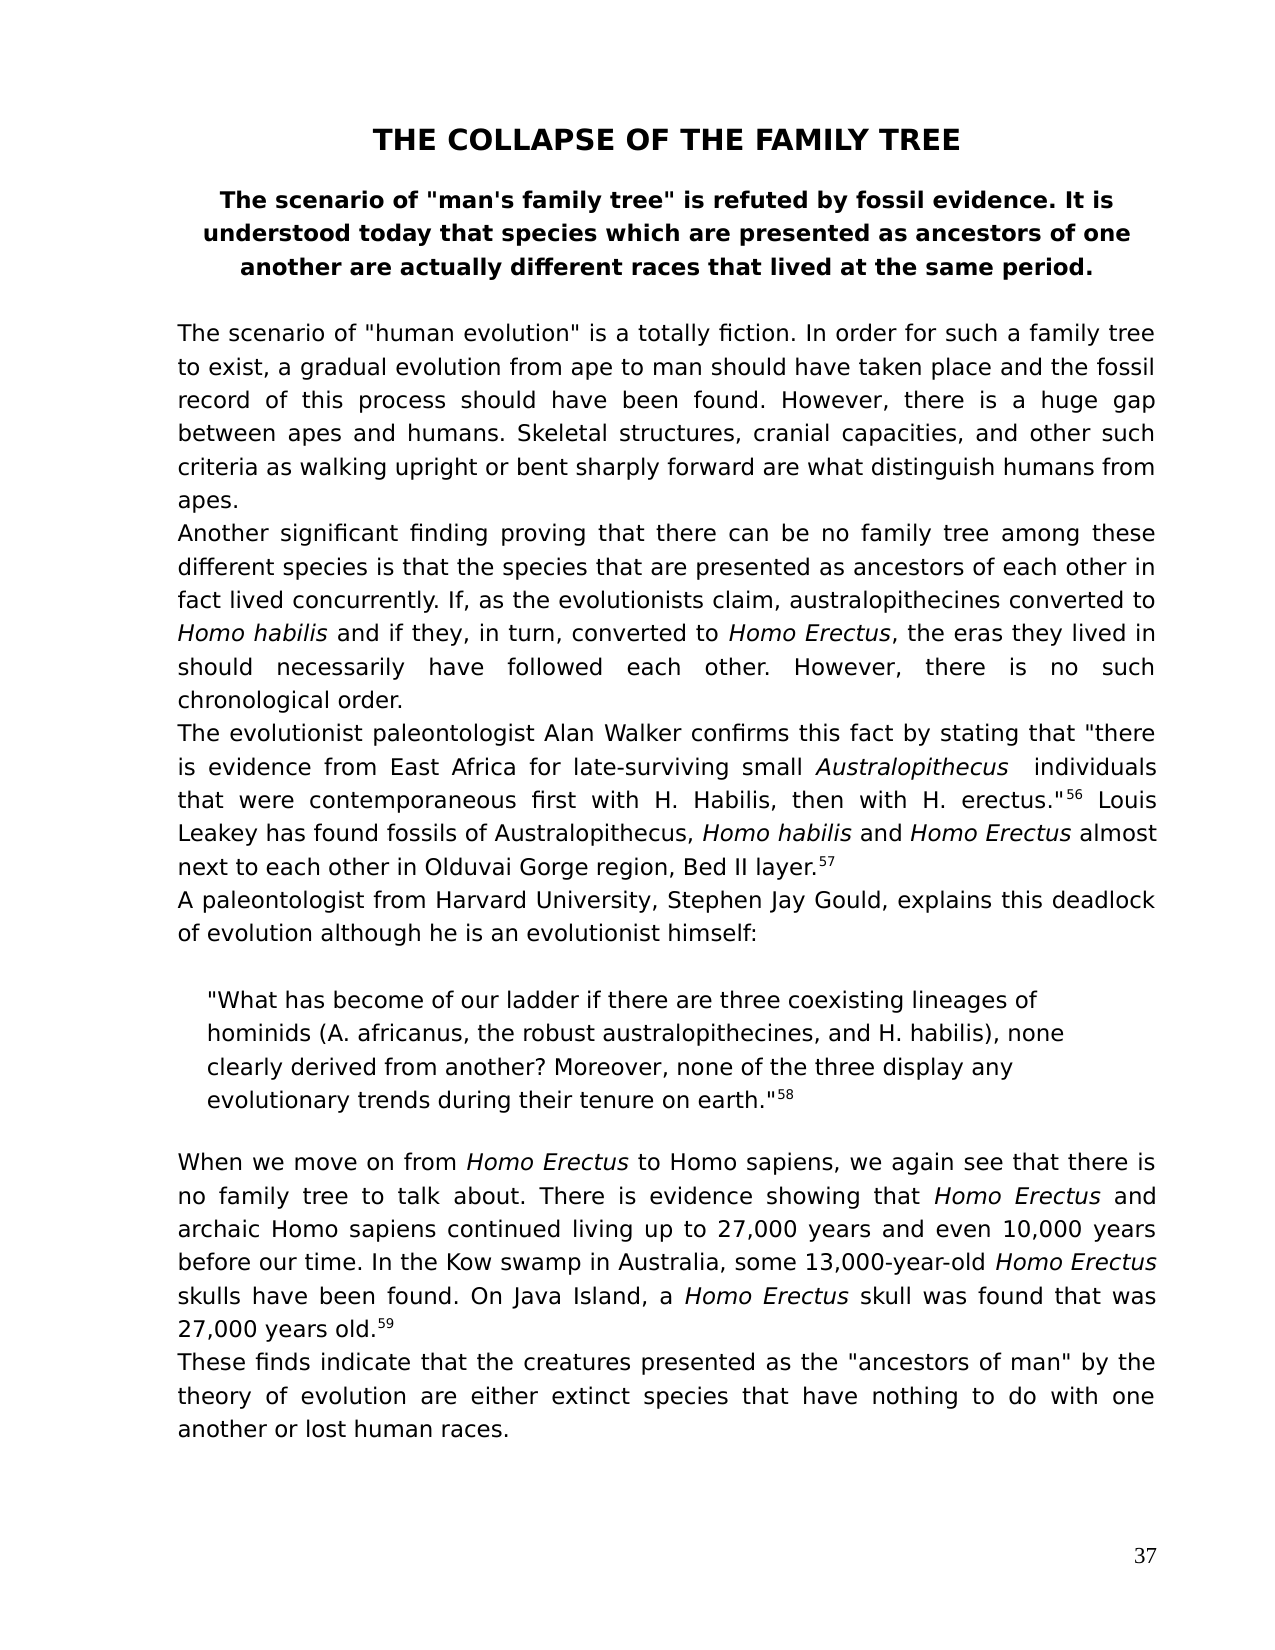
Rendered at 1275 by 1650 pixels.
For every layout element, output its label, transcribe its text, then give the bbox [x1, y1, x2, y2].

text These finds indicate that the creatures presented as the "ancestors of man" by the theory of evolution are either extinct species that have nothing to do with one another or lost human races. [177, 1344, 1157, 1444]
text Another significant finding proving that there can be no family tree among these different species is that the species that are presented as ancestors of each other in fact lived concurrently. If, as the evolutionists claim, australopithecines converted to Homo habilis and if they, in turn, converted to Homo Erectus, the eras they lived in should necessarily have followed each other. However, there is no such chronological order. [177, 515, 1157, 715]
text The evolutionist paleontologist Alan Walker confirms this fact by stating that "there is evidence from East Africa for late-surviving small Australopithecus individuals that were contemporaneous first with H. Habilis, then with H. erectus."56 Louis Leakey has found fossils of Australopithecus, Homo habilis and Homo Erectus almost next to each other in Olduvai Gorge region, Bed II layer.57 [177, 715, 1157, 882]
text A paleontologist from Harvard University, Stephen Jay Gould, explains this deadlock of evolution although he is an evolutionist himself: [177, 882, 1157, 948]
text The scenario of "man's family tree" is refuted by fossil evidence. It is understood today that species which are presented as ancestors of one another are actually different races that lived at the same period. [177, 182, 1157, 282]
text When we move on from Homo Erectus to Homo sapiens, we again see that there is no family tree to talk about. There is evidence showing that Homo Erectus and archaic Homo sapiens continued living up to 27,000 years and even 10,000 years before our time. In the Kow swamp in Australia, some 13,000-year-old Homo Erectus skulls have been found. On Java Island, a Homo Erectus skull was found that was 27,000 years old.59 [177, 1144, 1157, 1344]
subtitle THE COLLAPSE OF THE FAMILY TREE [177, 123, 1157, 157]
text "What has become of our ladder if there are three coexisting lineages of hominids (A. africanus, the robust australopithecines, and H. habilis), none clearly derived from another? Moreover, none of the three display any evolutionary trends during their tenure on earth."58 [207, 982, 1127, 1115]
text The scenario of "human evolution" is a totally fiction. In order for such a family tree to exist, a gradual evolution from ape to man should have taken place and the fossil record of this process should have been found. However, there is a huge gap between apes and humans. Skeletal structures, cranial capacities, and other such criteria as walking upright or bent sharply forward are what distinguish humans from apes. [177, 315, 1157, 515]
